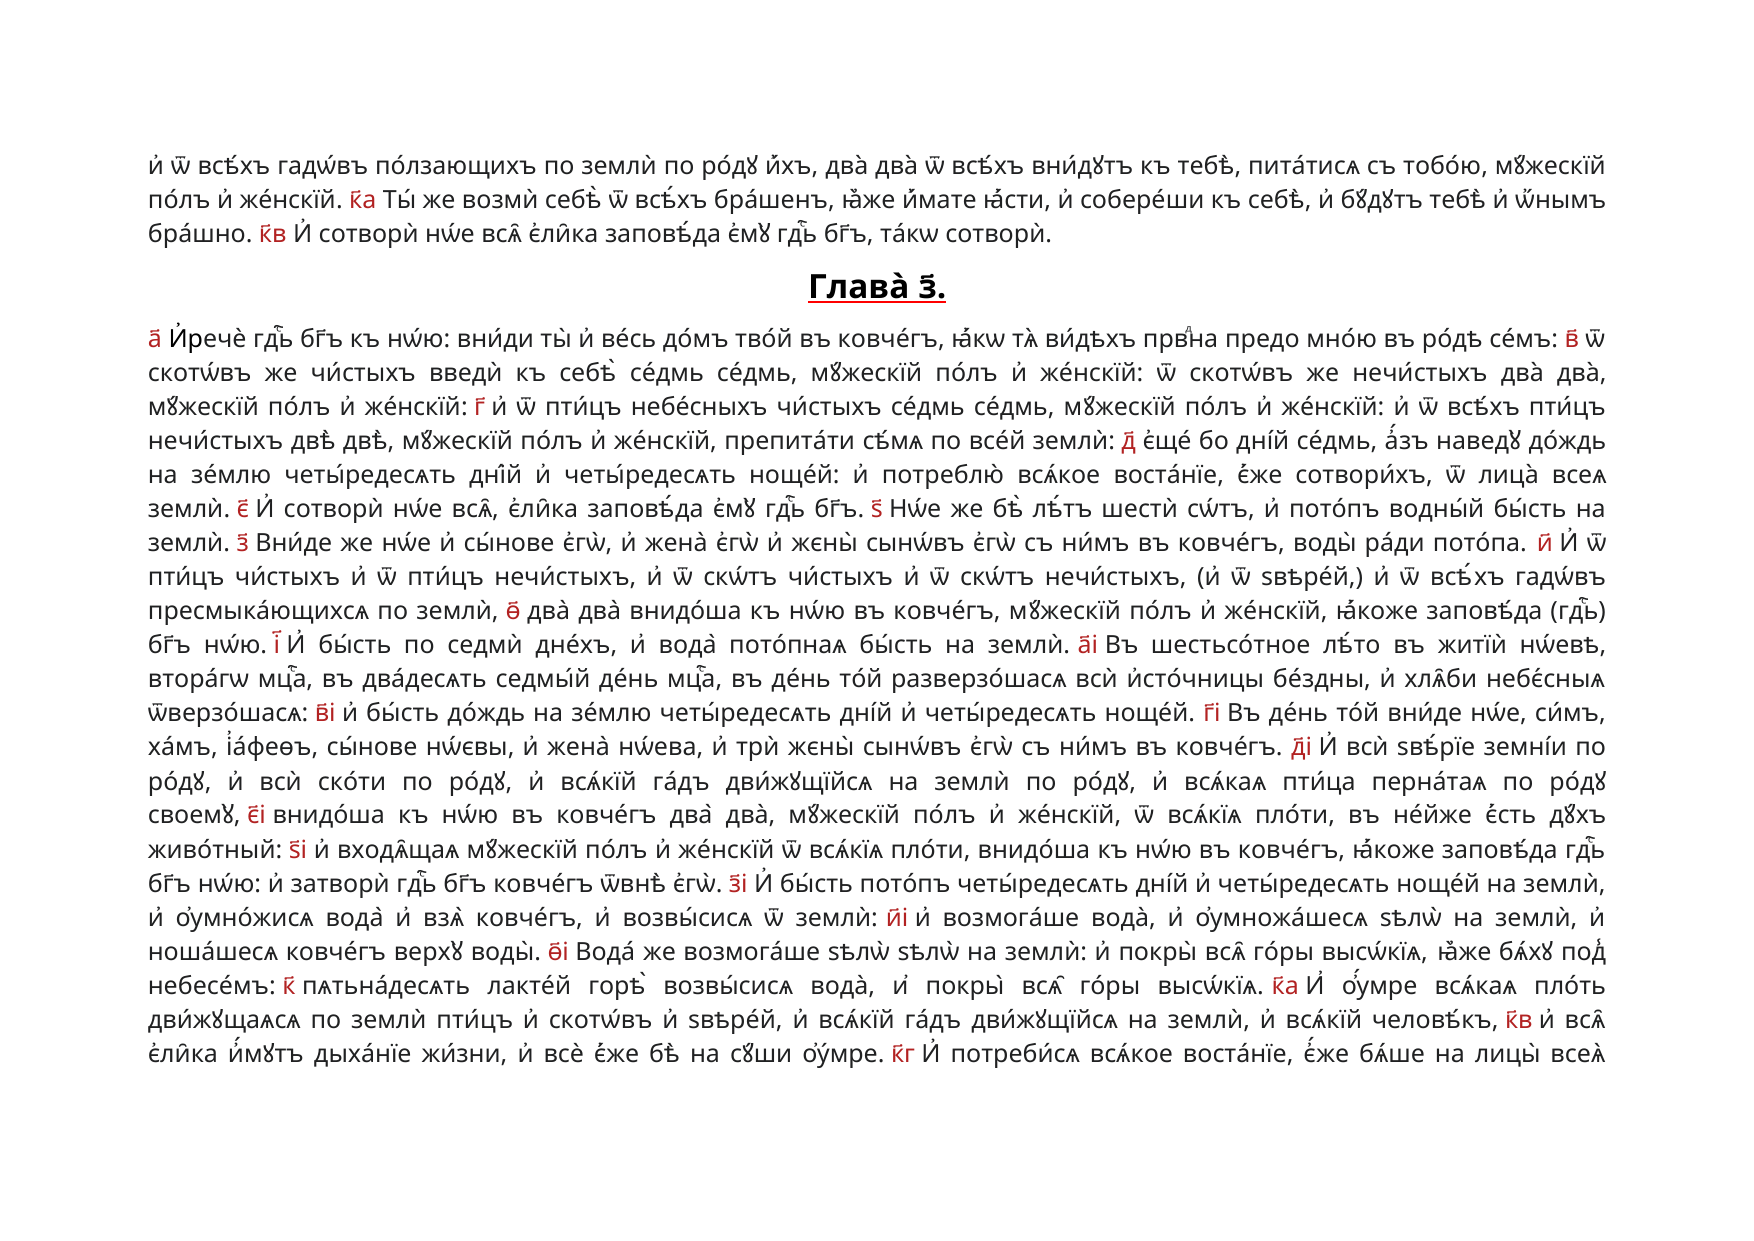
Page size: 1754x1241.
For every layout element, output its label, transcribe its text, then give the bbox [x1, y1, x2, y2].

text а҃ И҆речѐ гдⷭ҇ь бг҃ъ къ нѡ́ю: вни́ди ты̀ и҆ ве́сь до́мъ тво́й въ ковче́гъ, ꙗ҆́кѡ тѧ̀ ви́дѣхъ првⷣна предо мно́ю въ ро́дѣ се́мъ: в҃ ѿ скотѡ́въ же чи́стыхъ введѝ къ себѣ̀ се́дмь се́дмь, мꙋ́жескїй по́лъ и҆ же́нскїй: ѿ скотѡ́въ же нечи́стыхъ два̀ два̀, мꙋ́жескїй по́лъ и҆ же́нскїй: г҃ и҆ ѿ пти́цъ небе́сныхъ чи́стыхъ се́дмь се́дмь, мꙋ́жескїй по́лъ и҆ же́нскїй: и҆ ѿ всѣ́хъ пти́цъ нечи́стыхъ двѣ̀ двѣ̀, мꙋ́жескїй по́лъ и҆ же́нскїй, препита́ти сѣ́мѧ по все́й землѝ: д҃ є҆ще́ бо дні́й се́дмь, а҆́зъ наведꙋ̀ до́ждь на зе́млю четы́редесѧть дні́й и҆ четы́редесѧть ноще́й: и҆ потреблю̀ всѧ́кое воста́нїе, є҆́же сотвори́хъ, ѿ лица̀ всеѧ̀ землѝ. є҃ И҆ сотворѝ нѡ́е всѧ̑, є҆ли̑ка заповѣ́да є҆мꙋ̀ гдⷭ҇ь бг҃ъ. ѕ҃ Нѡ́е же бѣ̀ лѣ́тъ шестѝ сѡ́тъ, и҆ пото́пъ водны́й бы́сть на землѝ. з҃ Вни́де же нѡ́е и҆ сы́нове є҆гѡ̀, и҆ жена̀ є҆гѡ̀ и҆ жєны̀ сынѡ́въ є҆гѡ̀ съ ни́мъ въ ковче́гъ, воды̀ ра́ди пото́па. и҃ И҆ ѿ пти́цъ чи́стыхъ и҆ ѿ пти́цъ нечи́стыхъ, и҆ ѿ скѡ́тъ чи́стыхъ и҆ ѿ скѡ́тъ нечи́стыхъ, (и҆ ѿ ѕвѣре́й,) и҆ ѿ всѣ́хъ гадѡ́въ пресмыка́ющихсѧ по землѝ, ѳ҃ два̀ два̀ внидо́ша къ нѡ́ю въ ковче́гъ, мꙋ́жескїй по́лъ и҆ же́нскїй, ꙗ҆́коже заповѣ́да (гдⷭ҇ь) бг҃ъ нѡ́ю. і҃ И҆ бы́сть по седмѝ дне́хъ, и҆ вода̀ пото́пнаѧ бы́сть на землѝ. а҃і Въ шестьсо́тное лѣ́то въ житїѝ нѡ́евѣ, втора́гѡ мцⷭ҇а, въ два́десѧть седмы́й де́нь мцⷭ҇а, въ де́нь то́й разверзо́шасѧ всѝ и҆сто́чницы бе́здны, и҆ хлѧ̑би небє́сныѧ ѿверзо́шасѧ: в҃і и҆ бы́сть до́ждь на зе́млю четы́редесѧть дні́й и҆ четы́редесѧть ноще́й. г҃і Въ де́нь то́й вни́де нѡ́е, си́мъ, ха́мъ, і҆а́феѳъ, сы́нове нѡ́євы, и҆ жена̀ нѡ́ева, и҆ трѝ жєны̀ сынѡ́въ є҆гѡ̀ съ ни́мъ въ ковче́гъ. д҃і И҆ всѝ ѕвѣ́рїе земні́и по ро́дꙋ, и҆ всѝ ско́ти по ро́дꙋ, и҆ всѧ́кїй га́дъ дви́жꙋщїйсѧ на землѝ по ро́дꙋ, и҆ всѧ́каѧ пти́ца перна́таѧ по ро́дꙋ своемꙋ̀, є҃і внидо́ша къ нѡ́ю въ ковче́гъ два̀ два̀, мꙋ́жескїй по́лъ и҆ же́нскїй, ѿ всѧ́кїѧ пло́ти, въ не́йже є҆́сть дꙋ́хъ живо́тный: ѕ҃і и҆ входѧ̑щаѧ мꙋ́жескїй по́лъ и҆ же́нскїй ѿ всѧ́кїѧ пло́ти, внидо́ша къ нѡ́ю въ ковче́гъ, ꙗ҆́коже заповѣ́да гдⷭ҇ь бг҃ъ нѡ́ю: и҆ затворѝ гдⷭ҇ь бг҃ъ ковче́гъ ѿвнѣ̀ є҆гѡ̀. з҃і И҆ бы́сть пото́пъ четы́редесѧть дні́й и҆ четы́редесѧть ноще́й на землѝ, и҆ ѹ҆мно́жисѧ вода̀ и҆ взѧ̀ ковче́гъ, и҆ возвы́сисѧ ѿ землѝ: и҃і и҆ возмога́ше вода̀, и҆ ѹ҆множа́шесѧ ѕѣлѡ̀ на землѝ, и҆ ноша́шесѧ ковче́гъ верхꙋ̀ воды̀. ѳ҃і Вода́ же возмога́ше ѕѣлѡ̀ ѕѣлѡ̀ на землѝ: и҆ покры̀ всѧ̑ го́ры высѡ́кїѧ, ꙗ҆̀же бѧ́хꙋ под̾ небесе́мъ: к҃ пѧтьна́десѧть лакте́й горѣ̀ возвы́сисѧ вода̀, и҆ покры̀ всѧ̑ го́ры высѡ́кїѧ. к҃а И҆ ѹ҆́мре всѧ́каѧ пло́ть дви́жꙋщаѧсѧ по землѝ пти́цъ и҆ скотѡ́въ и҆ ѕвѣре́й, и҆ всѧ́кїй га́дъ дви́жꙋщїйсѧ на землѝ, и҆ всѧ́кїй человѣ́къ, к҃в и҆ всѧ̑ є҆ли̑ка и҆́мꙋтъ дыха́нїе жи́зни, и҆ всѐ є҆́же бѣ̀ на сꙋ́ши ѹ҆́мре. к҃г И҆ потреби́сѧ всѧ́кое воста́нїе, є҆́же бѧ́ше на лицы̀ всеѧ̀ [148, 320, 1606, 1070]
text Глава̀ з҃. [148, 262, 1606, 308]
text и҆ ѿ всѣ́хъ гадѡ́въ по́лзающихъ по землѝ по ро́дꙋ и҆́хъ, два̀ два̀ ѿ всѣ́хъ вни́дꙋтъ къ тебѣ̀, пита́тисѧ съ тобо́ю, мꙋ́жескїй по́лъ и҆ же́нскїй. к҃а Ты́ же возмѝ себѣ̀ ѿ всѣ́хъ бра́шенъ, ꙗ҆̀же и҆́мате ꙗ҆́сти, и҆ собере́ши къ себѣ̀, и҆ бꙋ́дꙋтъ тебѣ̀ и҆ ѡ҆́нымъ бра́шно. к҃в И҆ сотворѝ нѡ́е всѧ̑ є҆ли̑ка заповѣ́да є҆мꙋ̀ гдⷭ҇ь бг҃ъ, та́кѡ сотворѝ. [148, 148, 1606, 250]
